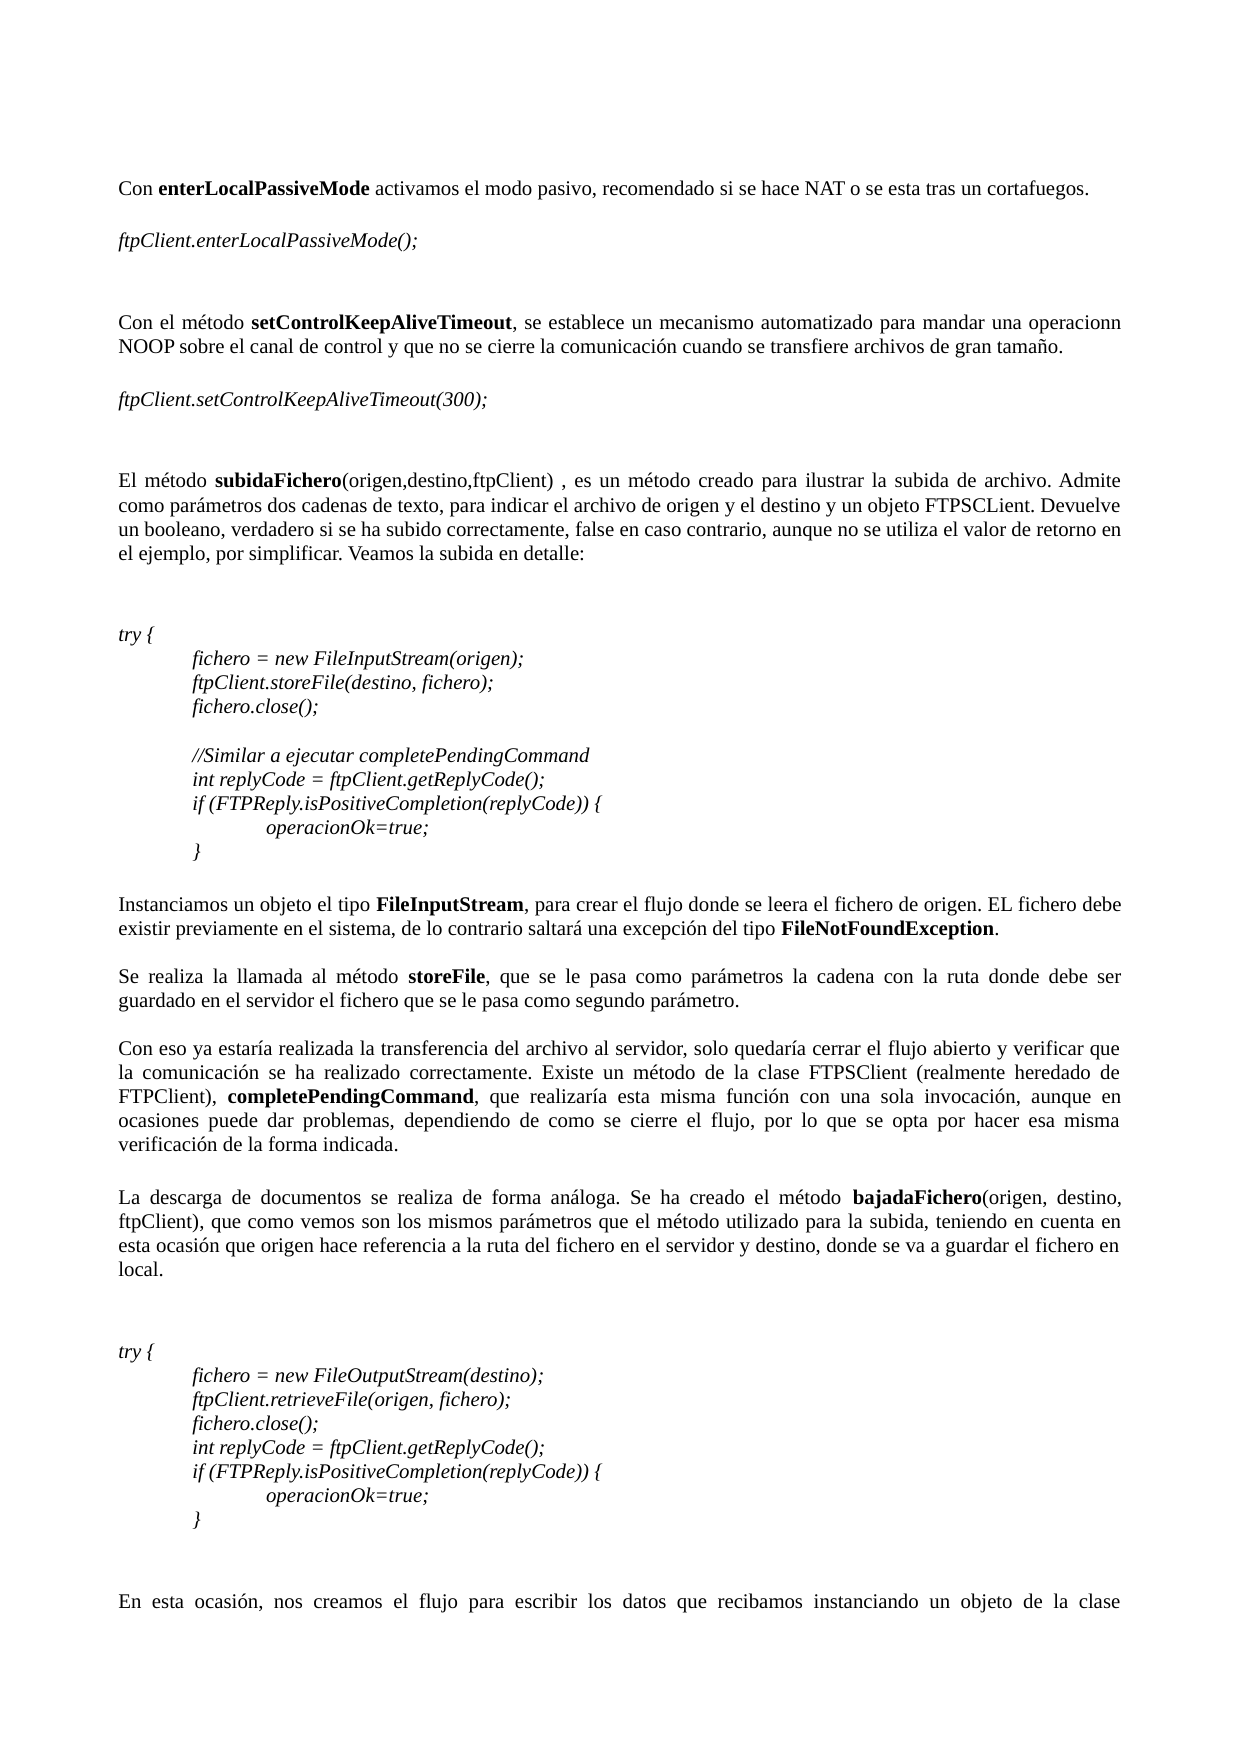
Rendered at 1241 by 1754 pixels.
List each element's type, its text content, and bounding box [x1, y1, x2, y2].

text try { [118, 1339, 1122, 1363]
text fichero = new FileInputStream(origen); [118, 646, 1122, 670]
text if (FTPReply.isPositiveCompletion(replyCode)) { [118, 791, 1122, 815]
text ftpClient.enterLocalPassiveMode(); [118, 228, 1122, 252]
text //Similar a ejecutar completePendingCommand [118, 742, 1122, 767]
text En esta ocasión, nos creamos el flujo para escribir los datos que recibamos instanciando un objeto de la clase [118, 1589, 1122, 1613]
text Con enterLocalPassiveMode activamos el modo pasivo, recomendado si se hace NAT o se esta tras un cortafuegos. [118, 176, 1122, 200]
text Con el método setControlKeepAliveTimeout, se establece un mecanismo automatizado para mandar una operacionn NOOP sobre el canal de control y que no se cierre la comunicación cuando se transfiere archivos de gran tamaño. [118, 310, 1122, 358]
text ftpClient.storeFile(destino, fichero); [118, 670, 1122, 694]
text Con eso ya estaría realizada la transferencia del archivo al servidor, solo quedaría cerrar el flujo abierto y verificar que la comunicación se ha realizado correctamente. Existe un método de la clase FTPSClient (realmente heredado de FTPClient), completePendingCommand, que realizaría esta misma función con una sola invocación, aunque en ocasiones puede dar problemas, dependiendo de como se cierre el flujo, por lo que se opta por hacer esa misma verificación de la forma indicada. [118, 1036, 1122, 1156]
text El método subidaFichero(origen,destino,ftpClient) , es un método creado para ilustrar la subida de archivo. Admite como parámetros dos cadenas de texto, para indicar el archivo de origen y el destino y un objeto FTPSCLient. Devuelve un booleano, verdadero si se ha subido correctamente, false en caso contrario, aunque no se utiliza el valor de retorno en el ejemplo, por simplificar. Veamos la subida en detalle: [118, 468, 1122, 565]
text operacionOk=true; [118, 815, 1122, 839]
text if (FTPReply.isPositiveCompletion(replyCode)) { [118, 1459, 1122, 1483]
text Se realiza la llamada al método storeFile, que se le pasa como parámetros la cadena con la ruta donde debe ser guardado en el servidor el fichero que se le pasa como segundo parámetro. [118, 964, 1122, 1012]
text La descarga de documentos se realiza de forma análoga. Se ha creado el método bajadaFichero(origen, destino, ftpClient), que como vemos son los mismos parámetros que el método utilizado para la subida, teniendo en cuenta en esta ocasión que origen hace referencia a la ruta del fichero en el servidor y destino, donde se va a guardar el fichero en local. [118, 1185, 1122, 1281]
text try { [118, 622, 1122, 646]
text fichero.close(); [118, 1411, 1122, 1435]
text operacionOk=true; [118, 1483, 1122, 1507]
text ftpClient.setControlKeepAliveTimeout(300); [118, 387, 1122, 411]
text } [118, 839, 1122, 863]
text int replyCode = ftpClient.getReplyCode(); [118, 1435, 1122, 1459]
text Instanciamos un objeto el tipo FileInputStream, para crear el flujo donde se leera el fichero de origen. EL fichero debe existir previamente en el sistema, de lo contrario saltará una excepción del tipo FileNotFoundException. [118, 892, 1122, 940]
text fichero = new FileOutputStream(destino); [118, 1363, 1122, 1387]
text int replyCode = ftpClient.getReplyCode(); [118, 767, 1122, 791]
text ftpClient.retrieveFile(origen, fichero); [118, 1387, 1122, 1411]
text fichero.close(); [118, 694, 1122, 718]
text } [118, 1507, 1122, 1531]
